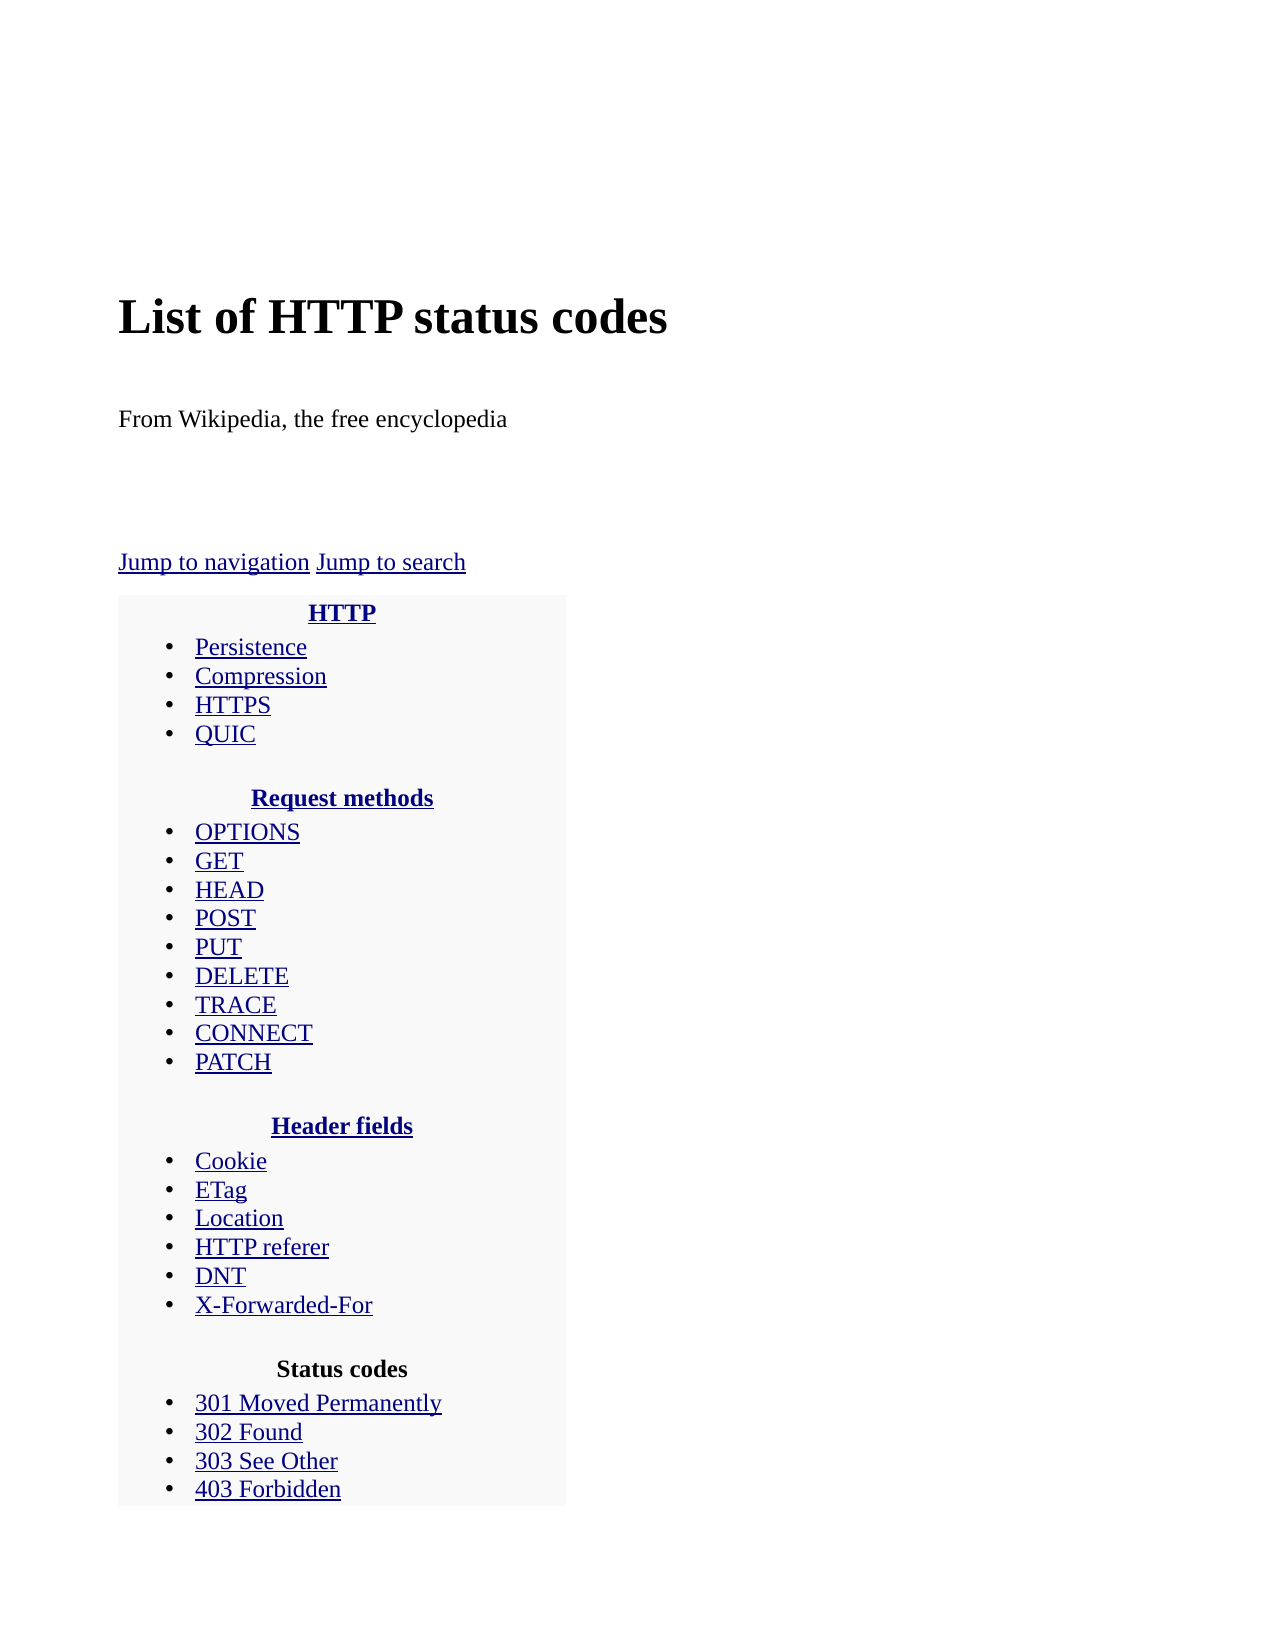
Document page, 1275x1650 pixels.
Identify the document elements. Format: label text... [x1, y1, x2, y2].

text From Wikipedia, the free encyclopedia [118, 404, 1157, 433]
table_header HTTP [118, 595, 566, 629]
text Jump to navigation Jump to search [118, 547, 1157, 576]
table_cell OPTIONS GET HEAD POST PUT DELETE TRACE CONNECT PATCH [118, 814, 566, 1108]
table_cell Persistence Compression HTTPS QUIC [118, 630, 566, 780]
table_cell Request methods [118, 780, 566, 814]
table_cell 301 Moved Permanently 302 Found 303 See Other 403 Forbidden 404 Not Found 451 Unavailable For Legal Reasons [118, 1385, 566, 1506]
table_cell Header fields [118, 1109, 566, 1143]
table_cell Status codes [118, 1351, 566, 1385]
subtitle List of HTTP status codes [118, 287, 1157, 344]
table_cell Cookie ETag Location HTTP referer DNT X-Forwarded-For [118, 1143, 566, 1351]
